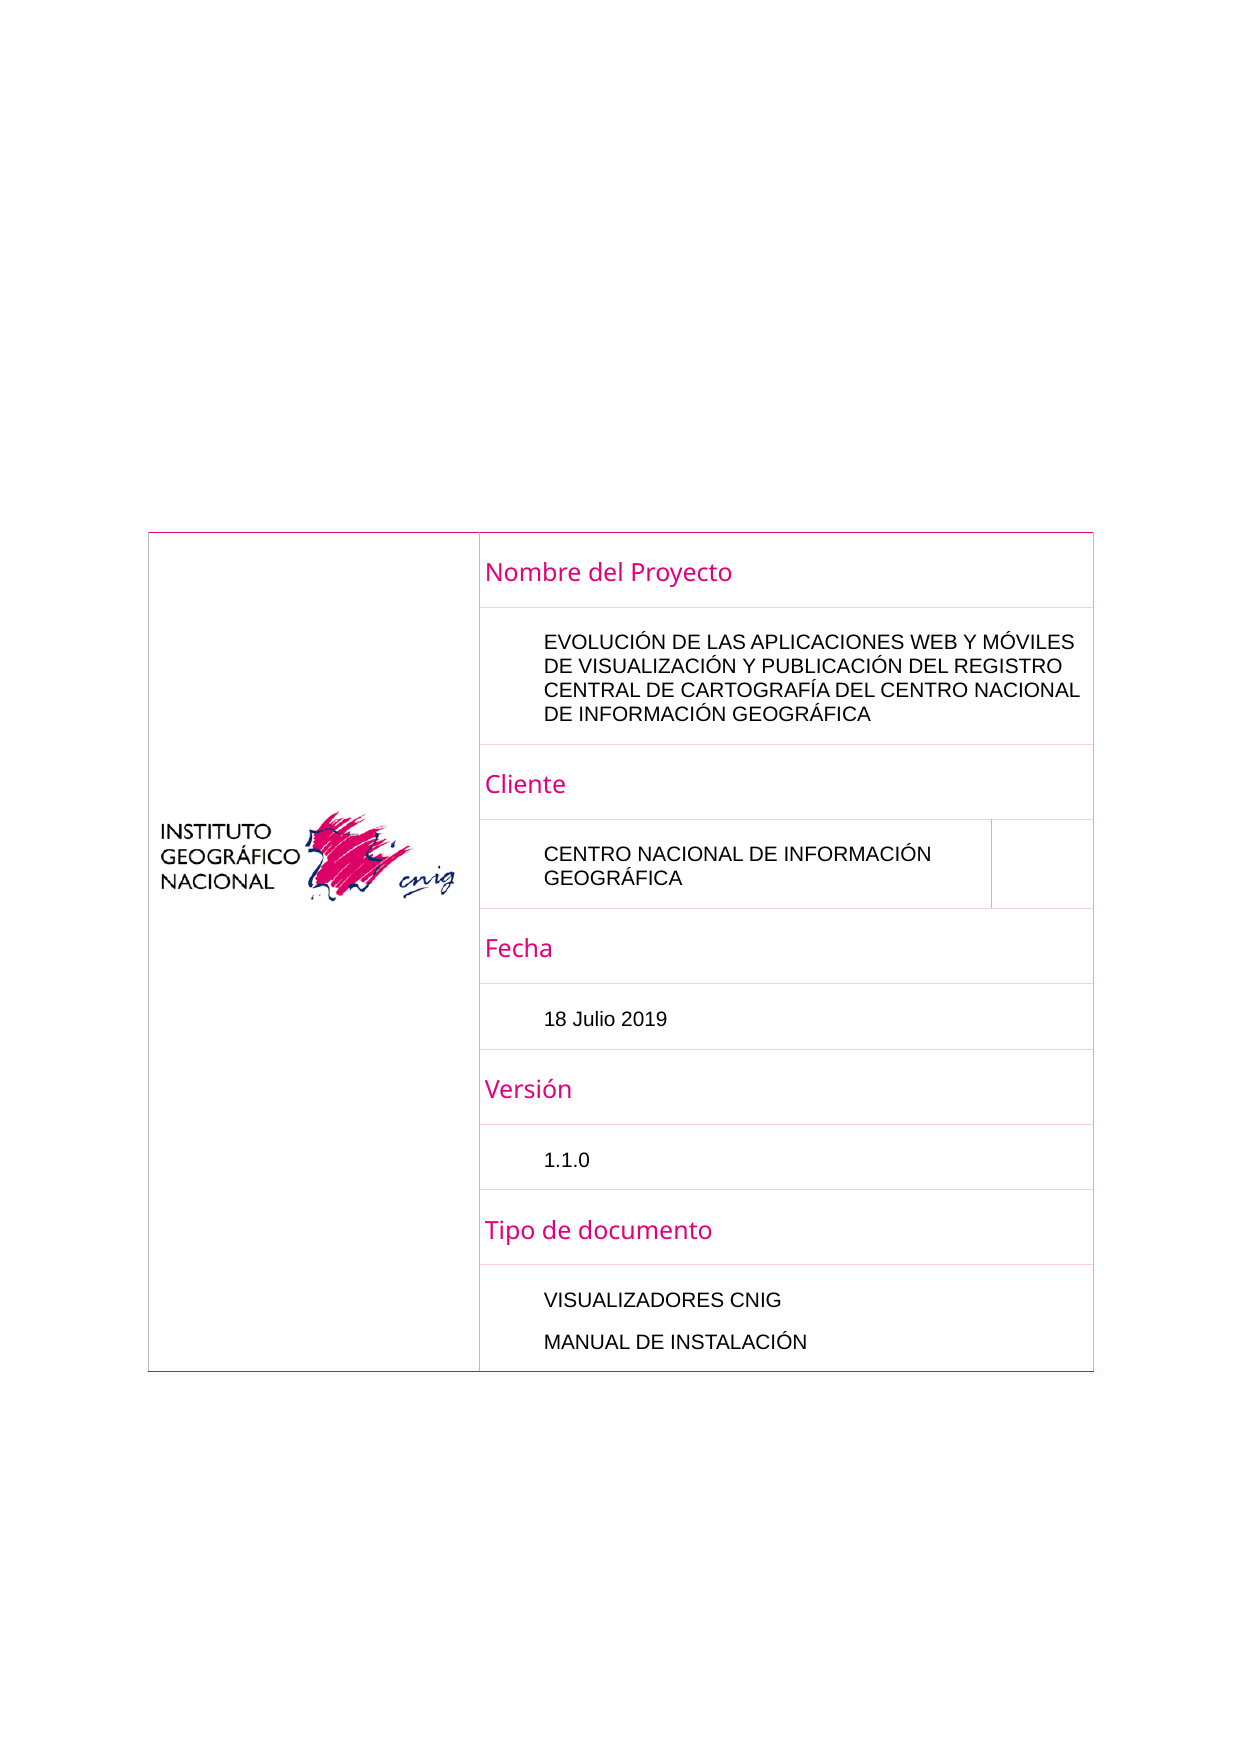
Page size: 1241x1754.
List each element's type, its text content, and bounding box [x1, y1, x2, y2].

table_cell 18 Julio 2019 [480, 984, 1093, 1048]
table_cell EVOLUCIÓN DE LAS APLICACIONES WEB Y MÓVILES DE VISUALIZACIÓN Y PUBLICACIÓN DEL REGISTRO CENTRAL DE CARTOGRAFÍA DEL CENTRO NACIONAL DE INFORMACIÓN GEOGRÁFICA [480, 608, 1093, 743]
table_header [149, 533, 479, 1371]
table_cell [992, 820, 1093, 908]
table_cell Fecha [480, 909, 1093, 983]
table_cell CENTRO NACIONAL DE INFORMACIÓN GEOGRÁFICA [480, 820, 991, 908]
picture [156, 804, 458, 907]
table_cell 1.1.0 [480, 1125, 1093, 1189]
table_header Nombre del Proyecto [480, 533, 1093, 607]
table_cell Tipo de documento [480, 1190, 1093, 1264]
table_cell VISUALIZADORES CNIG MANUAL DE INSTALACIÓN [480, 1265, 1093, 1371]
table_cell Cliente [480, 745, 1093, 819]
table_cell Versión [480, 1050, 1093, 1123]
